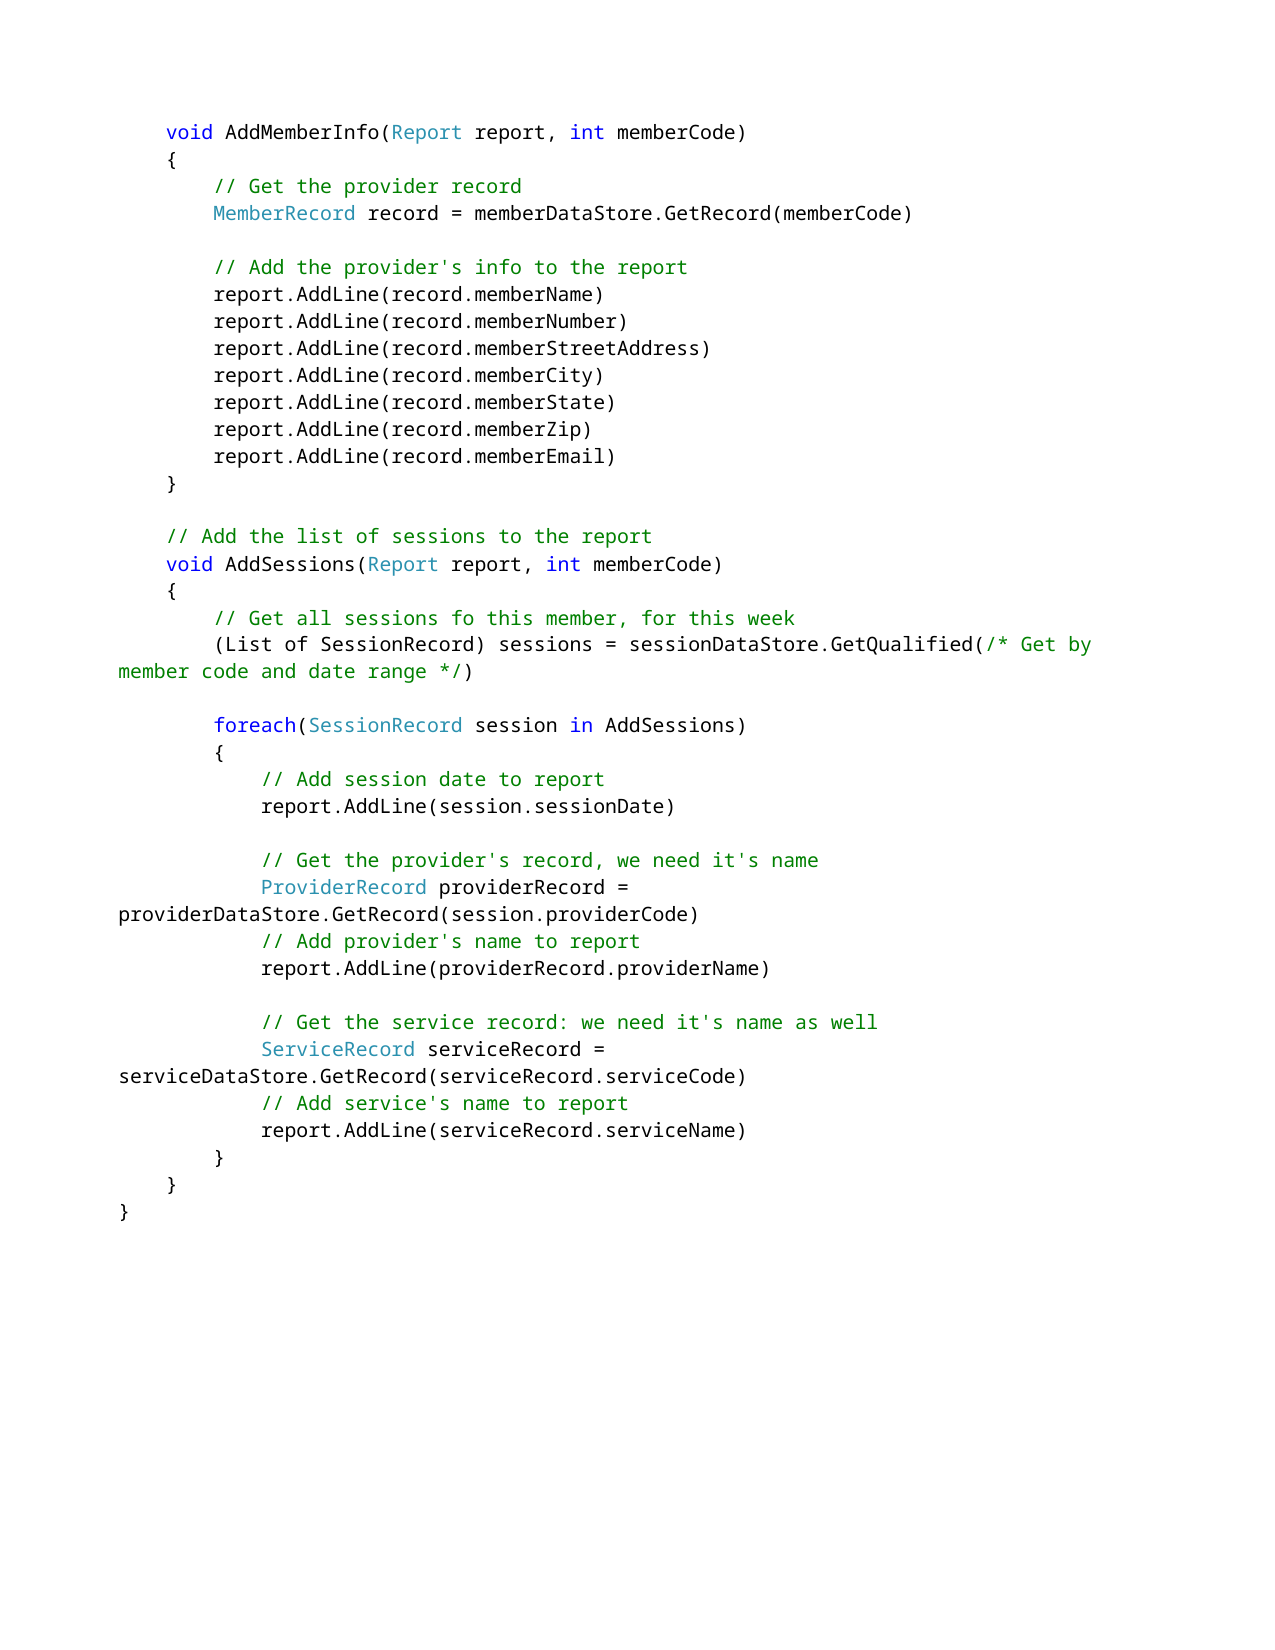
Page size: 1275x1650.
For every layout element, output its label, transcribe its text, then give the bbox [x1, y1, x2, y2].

text report.AddLine(record.memberStreetAddress) [118, 334, 1157, 361]
text MemberRecord record = memberDataStore.GetRecord(memberCode) [118, 199, 1157, 226]
text { [118, 739, 1157, 766]
text { [118, 577, 1157, 604]
text } [118, 1143, 1157, 1170]
text // Add session date to report [118, 766, 1157, 793]
text report.AddLine(record.memberName) [118, 280, 1157, 307]
text // Get all sessions fo this member, for this week [118, 604, 1157, 631]
text report.AddLine(record.memberState) [118, 388, 1157, 415]
text report.AddLine(record.memberNumber) [118, 307, 1157, 334]
text report.AddLine(record.memberEmail) [118, 442, 1157, 469]
text report.AddLine(providerRecord.providerName) [118, 954, 1157, 981]
text // Add the provider's info to the report [118, 253, 1157, 280]
text { [118, 145, 1157, 172]
text // Get the service record: we need it's name as well [118, 1008, 1157, 1035]
text report.AddLine(session.sessionDate) [118, 793, 1157, 819]
text ServiceRecord serviceRecord = serviceDataStore.GetRecord(serviceRecord.serviceCode) [118, 1035, 1157, 1089]
text void AddMemberInfo(Report report, int memberCode) [118, 118, 1157, 145]
text report.AddLine(record.memberZip) [118, 415, 1157, 442]
text report.AddLine(record.memberCity) [118, 361, 1157, 388]
text } [118, 469, 1157, 496]
text // Get the provider's record, we need it's name [118, 847, 1157, 873]
text // Add provider's name to report [118, 927, 1157, 954]
text // Add the list of sessions to the report [118, 523, 1157, 550]
text (List of SessionRecord) sessions = sessionDataStore.GetQualified(/* Get by member code and date range */) [118, 631, 1157, 685]
text // Get the provider record [118, 172, 1157, 199]
text foreach(SessionRecord session in AddSessions) [118, 712, 1157, 739]
text } [118, 1170, 1157, 1197]
text ProviderRecord providerRecord = providerDataStore.GetRecord(session.providerCode) [118, 873, 1157, 927]
text void AddSessions(Report report, int memberCode) [118, 550, 1157, 577]
text // Add service's name to report [118, 1089, 1157, 1116]
text report.AddLine(serviceRecord.serviceName) [118, 1116, 1157, 1143]
text } [118, 1197, 1157, 1224]
